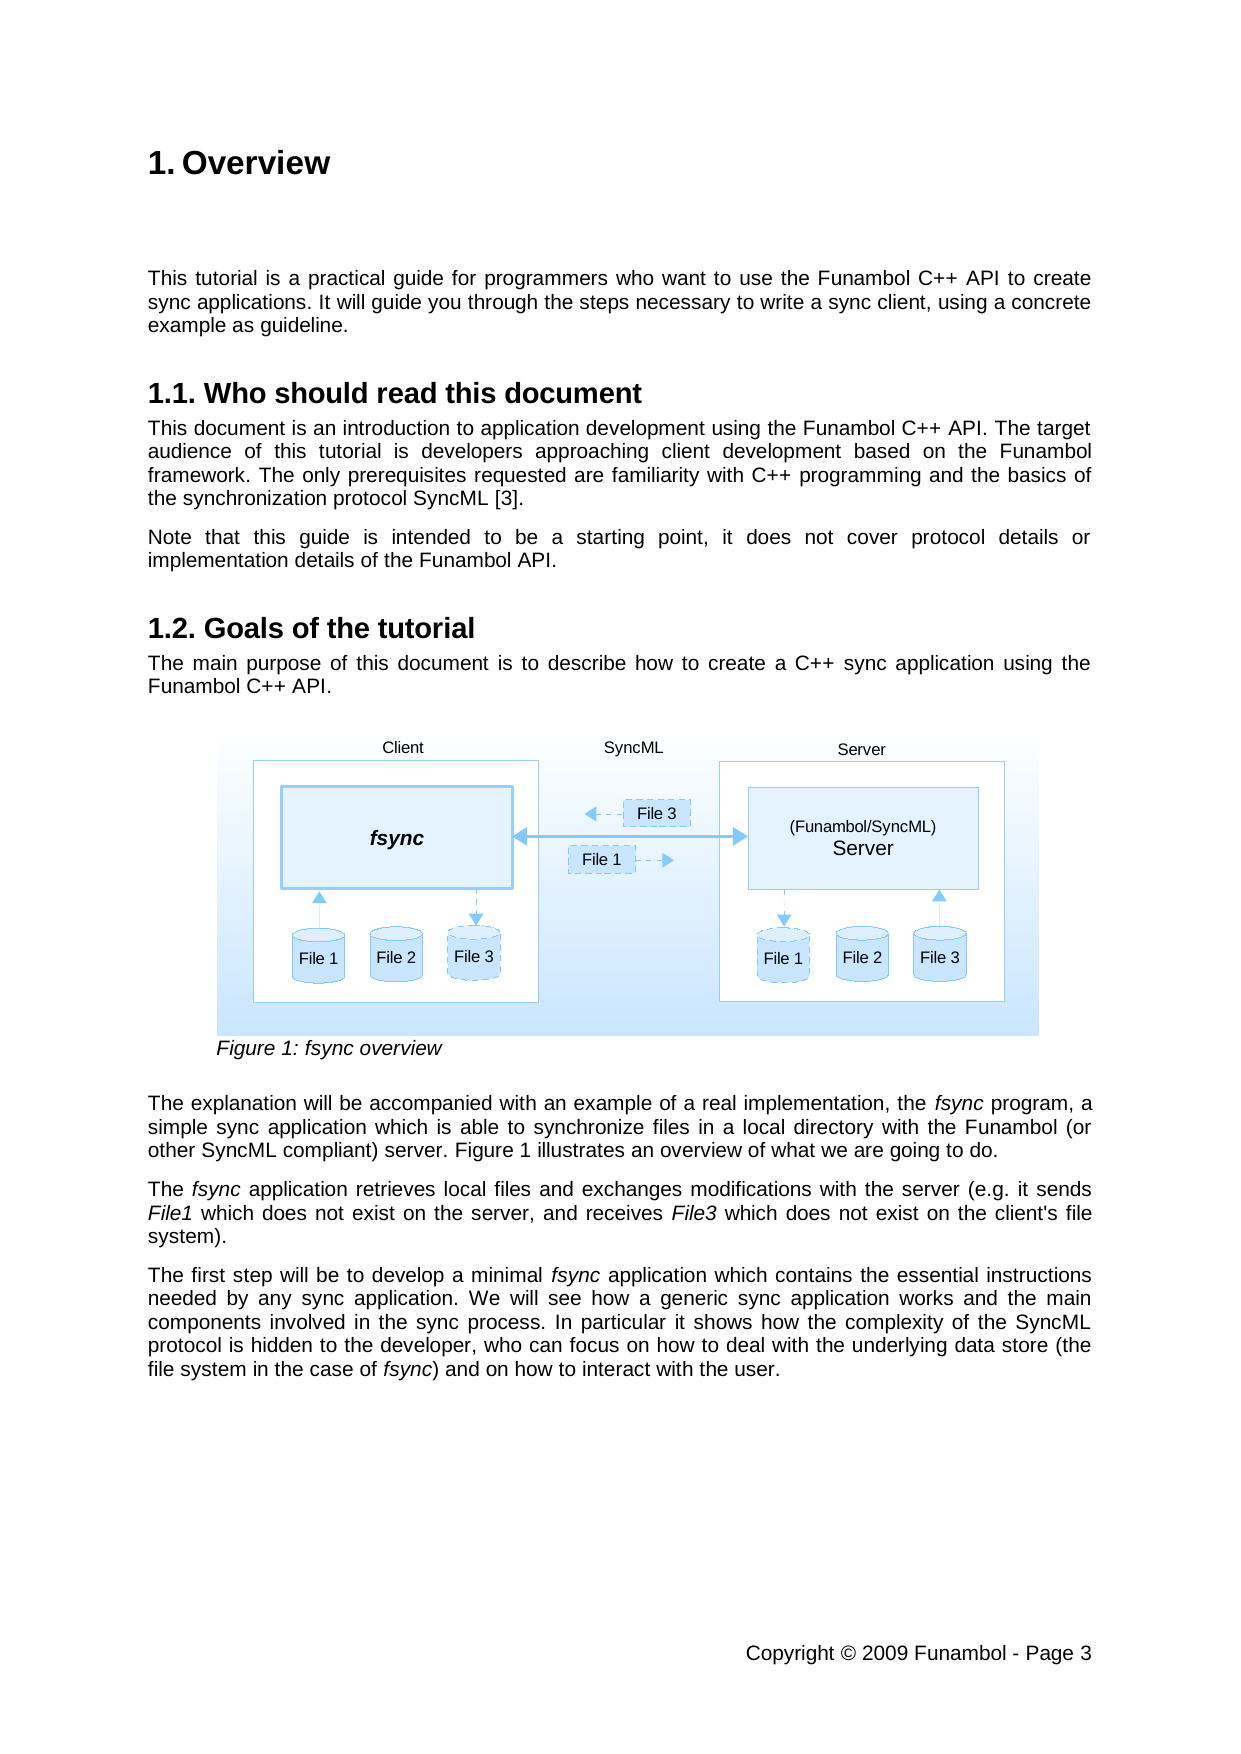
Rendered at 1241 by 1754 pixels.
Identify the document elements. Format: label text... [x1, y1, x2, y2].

text The fsync application retrieves local files and exchanges modifications with the server (e.g. it sends File1 which does not exist on the server, and receives File3 which does not exist on the client's file system). [148, 1177, 1093, 1248]
text This document is an introduction to application development using the Funambol C++ API. The target audience of this tutorial is developers approaching client development based on the Funambol framework. The only prerequisites requested are familiarity with C++ programming and the basics of the synchronization protocol SyncML [3]. [148, 416, 1093, 510]
subtitle Overview [148, 144, 1093, 181]
text The explanation will be accompanied with an example of a real implementation, the fsync program, a simple sync application which is able to synchronize files in a local directory with the Funambol (or other SyncML compliant) server. Figure 1 illustrates an overview of what we are going to do. [148, 713, 1093, 1162]
text The first step will be to develop a minimal fsync application which contains the essential instructions needed by any sync application. We will see how a generic sync application works and the main components involved in the sync process. In particular it shows how the complexity of the SyncML protocol is hidden to the developer, who can focus on how to deal with the underlying data store (the file system in the case of fsync) and on how to interact with the user. [148, 1263, 1093, 1381]
text The main purpose of this document is to describe how to create a C++ sync application using the Funambol C++ API. [148, 651, 1093, 698]
subtitle Who should read this document [148, 377, 1093, 410]
text Figure 1: fsync overview [216, 1037, 1040, 1060]
text This tutorial is a practical guide for programmers who want to use the Funambol C++ API to create sync applications. It will guide you through the steps necessary to write a sync client, using a concrete example as guideline. [148, 267, 1093, 337]
text Note that this guide is intended to be a starting point, it does not cover protocol details or implementation details of the Funambol API. [148, 525, 1093, 572]
subtitle Goals of the tutorial [148, 612, 1093, 645]
